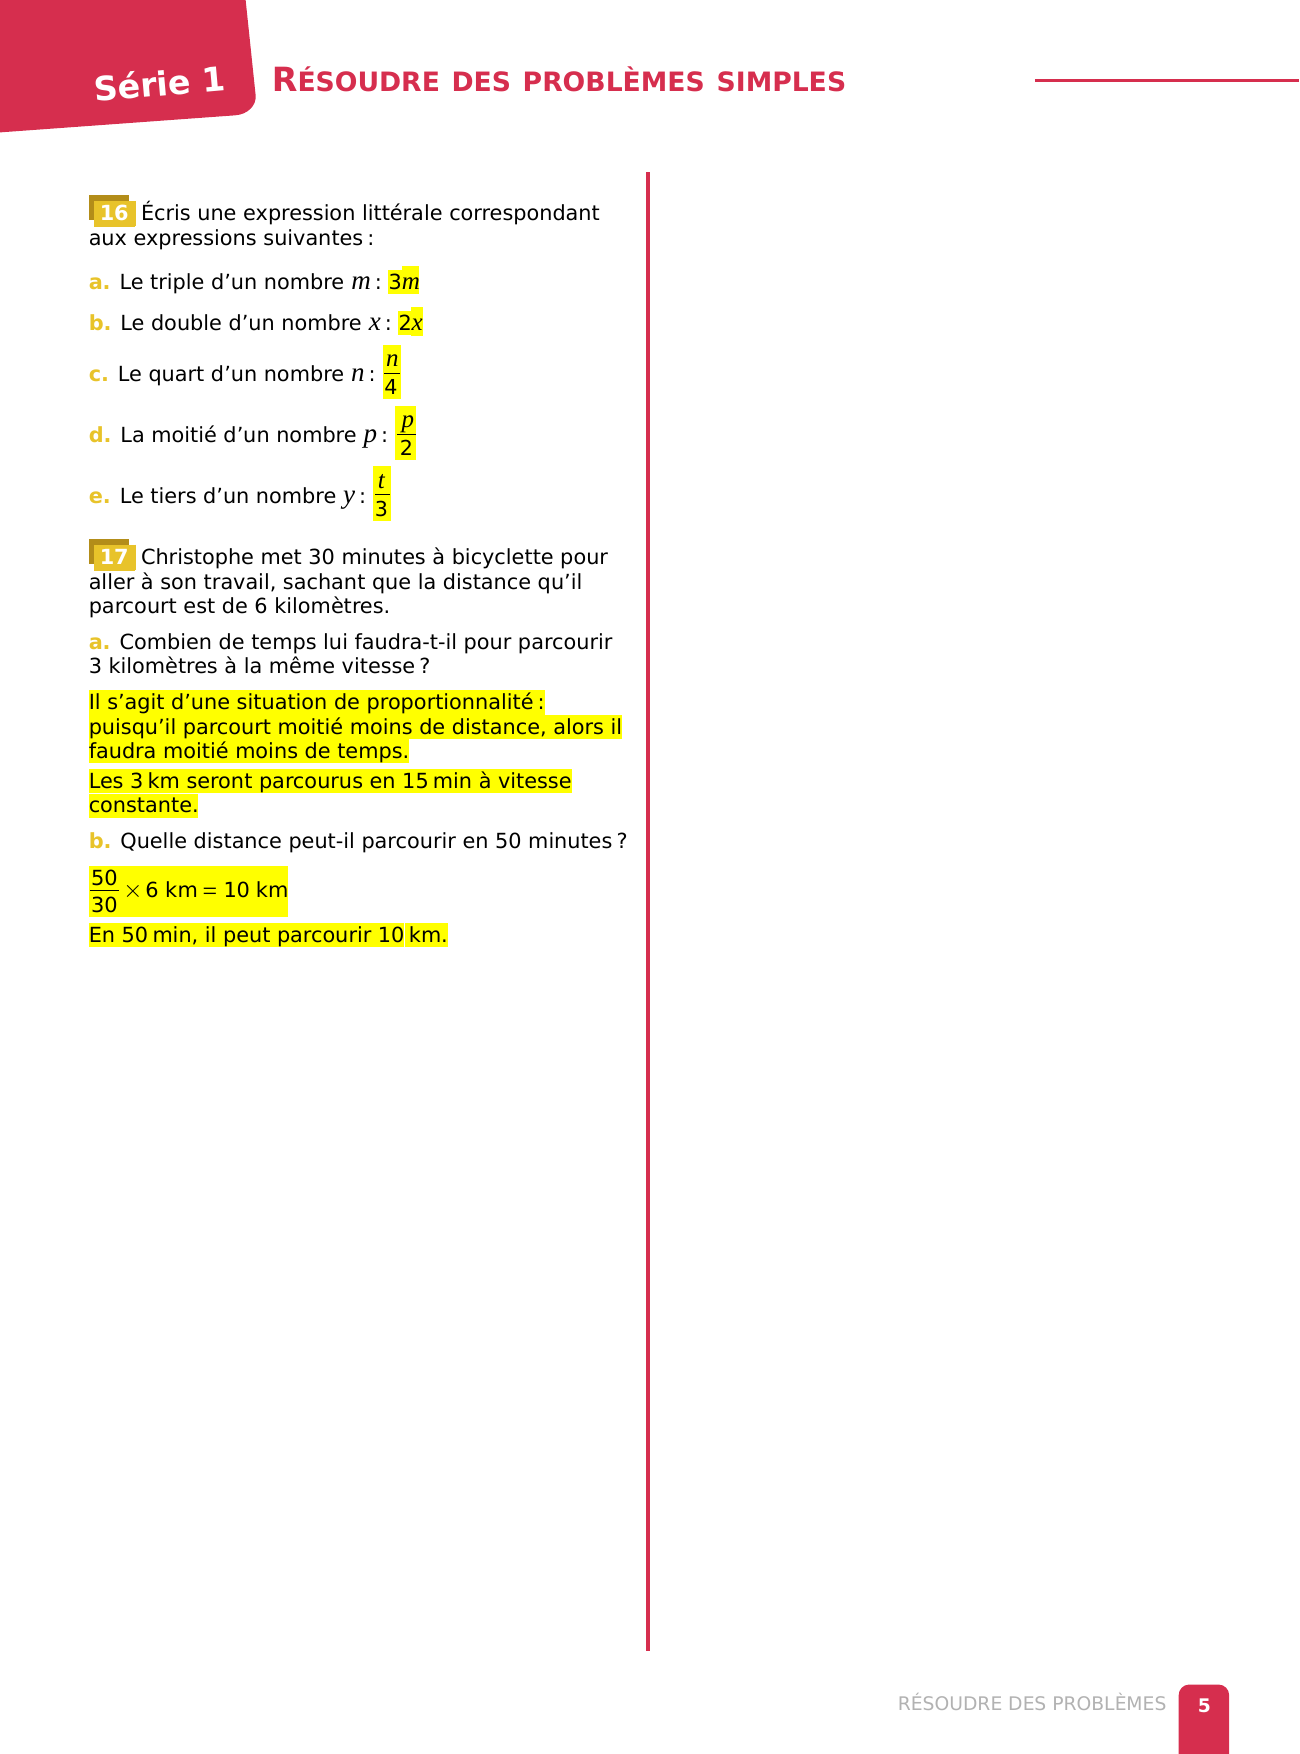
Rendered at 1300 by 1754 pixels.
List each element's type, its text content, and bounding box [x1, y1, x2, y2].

list [401, 345, 629, 399]
list Quelle distance peut-il parcourir en 50 minutes ? [88, 829, 629, 854]
list [391, 466, 629, 521]
subtitle Christophe met 30 minutes à bicyclette pour aller à son travail, sachant que la distance qu’il parcourt est de 6 kilomètres. [88, 539, 629, 618]
subtitle Les 3 km seront parcourus en 15 min à vitesse constante. [88, 769, 623, 818]
list Le quart d’un nombre n : [88, 345, 383, 399]
list Combien de temps lui faudra-t-il pour parcourir 3 kilomètres à la même vitesse ? [88, 630, 629, 679]
list [416, 406, 629, 460]
list Le double d’un nombre x : 2x [88, 297, 629, 339]
list Le tiers d’un nombre y : [88, 466, 373, 521]
list La moitié d’un nombre p : [88, 406, 395, 460]
subtitle Écris une expression littérale correspondant aux expressions suivantes : [88, 195, 629, 250]
subtitle En 50 min, il peut parcourir 10 km. [448, 923, 623, 947]
subtitle Il s’agit d’une situation de proportionnalité : puisqu’il parcourt moitié moins de distance, alors il faudra moitié moins de temps. [88, 690, 623, 763]
list Le triple d’un nombre m : 3m [88, 256, 629, 297]
